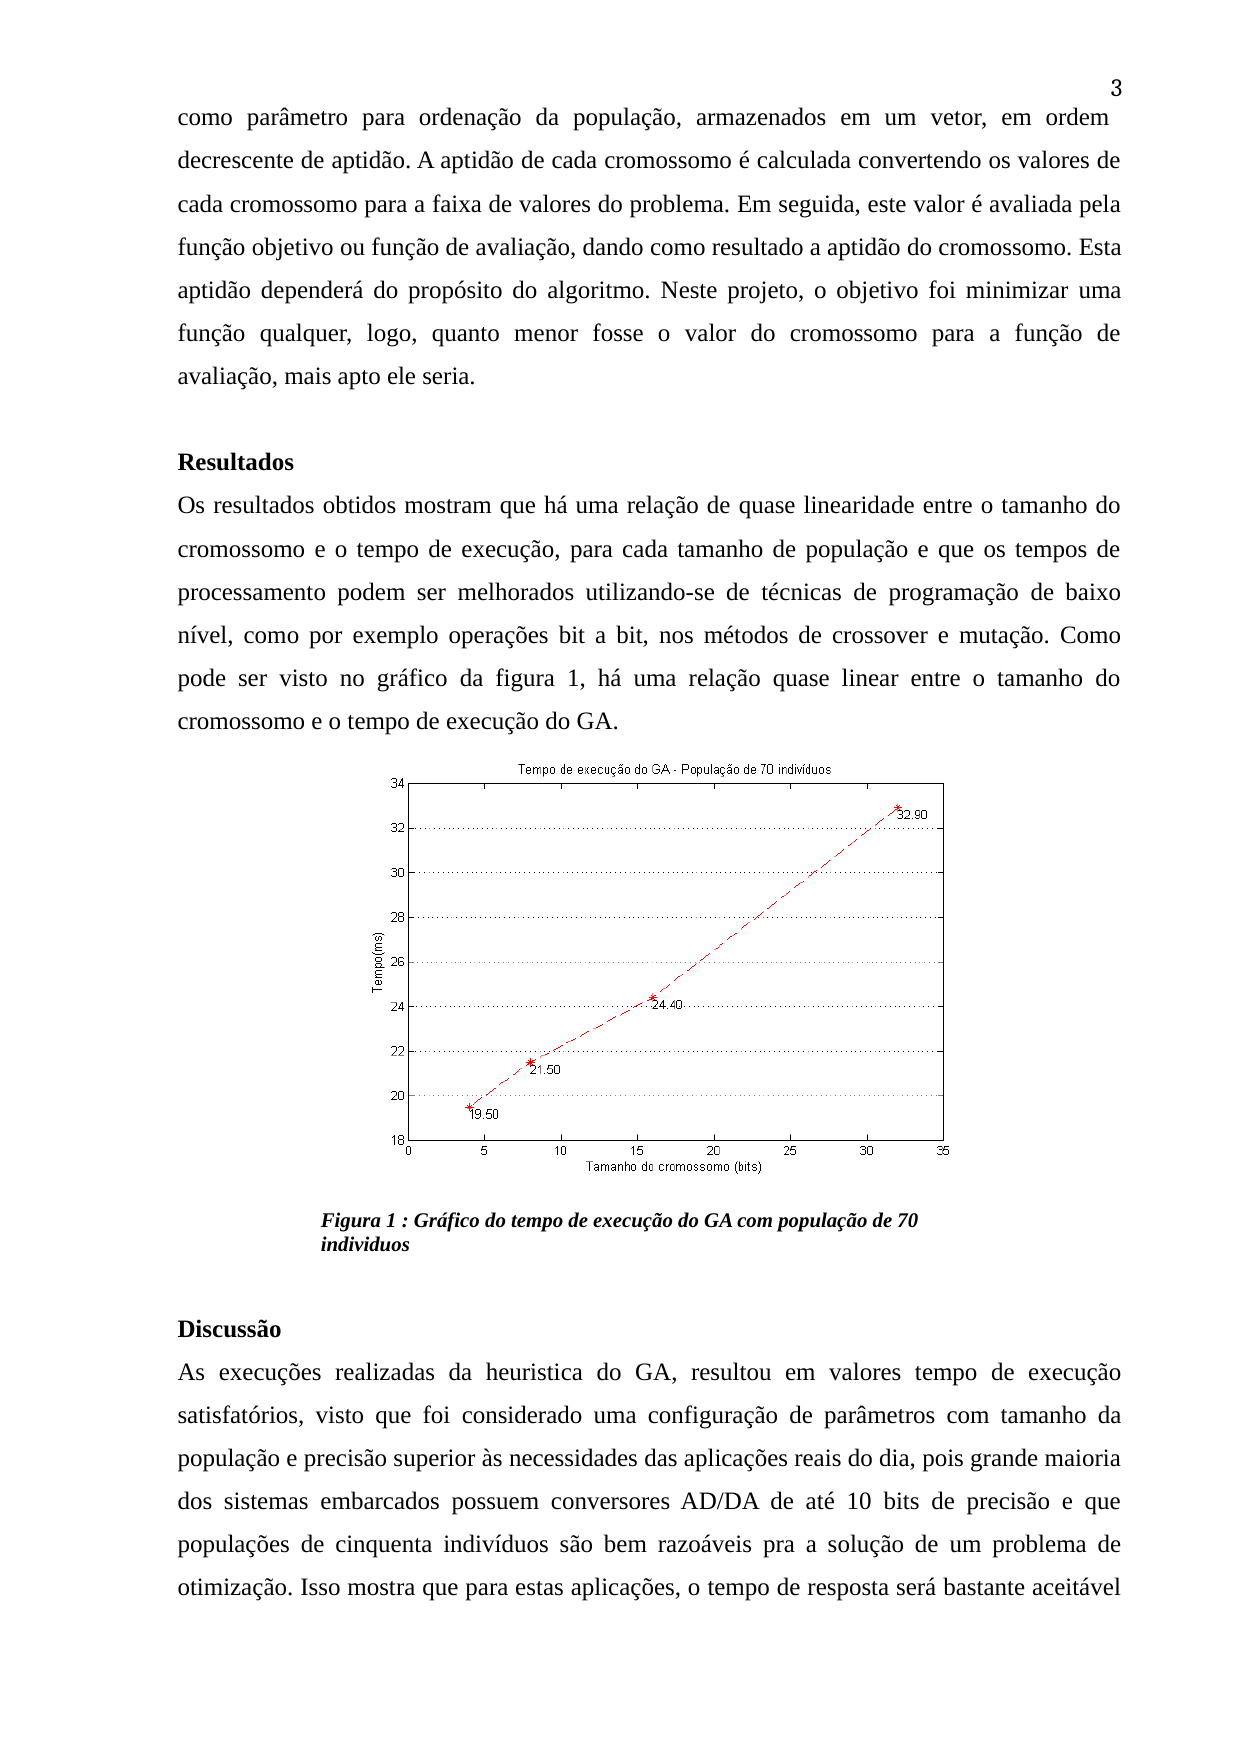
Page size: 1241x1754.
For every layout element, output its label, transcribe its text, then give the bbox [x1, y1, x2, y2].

text como parâmetro para ordenação da população, armazenados em um vetor, em ordem decrescente de aptidão. A aptidão de cada cromossomo é calculada convertendo os valores de cada cromossomo para a faixa de valores do problema. Em seguida, este valor é avaliada pela função objetivo ou função de avaliação, dando como resultado a aptidão do cromossomo. Esta aptidão dependerá do propósito do algoritmo. Neste projeto, o objetivo foi minimizar uma função qualquer, logo, quanto menor fosse o valor do cromossomo para a função de avaliação, mais apto ele seria. [177, 102, 1122, 390]
text Figura 1 : Gráfico do tempo de execução do GA com população de 70 individuos [321, 1208, 1010, 1256]
text Resultados [177, 447, 1122, 476]
text Os resultados obtidos mostram que há uma relação de quase linearidade entre o tamanho do cromossomo e o tempo de execução, para cada tamanho de população e que os tempos de processamento podem ser melhorados utilizando-se de técnicas de programação de baixo nível, como por exemplo operações bit a bit, nos métodos de crossover e mutação. Como pode ser visto no gráfico da figura 1, há uma relação quase linear entre o tamanho do cromossomo e o tempo de execução do GA. [177, 491, 1122, 735]
text Discussão [177, 1314, 1122, 1342]
text As execuções realizadas da heuristica do GA, resultou em valores tempo de execução satisfatórios, visto que foi considerado uma configuração de parâmetros com tamanho da população e precisão superior às necessidades das aplicações reais do dia, pois grande maioria dos sistemas embarcados possuem conversores AD/DA de até 10 bits de precisão e que populações de cinquenta indivíduos são bem razoáveis pra a solução de um problema de otimização. Isso mostra que para estas aplicações, o tempo de resposta será bastante aceitável [177, 1357, 1122, 1601]
